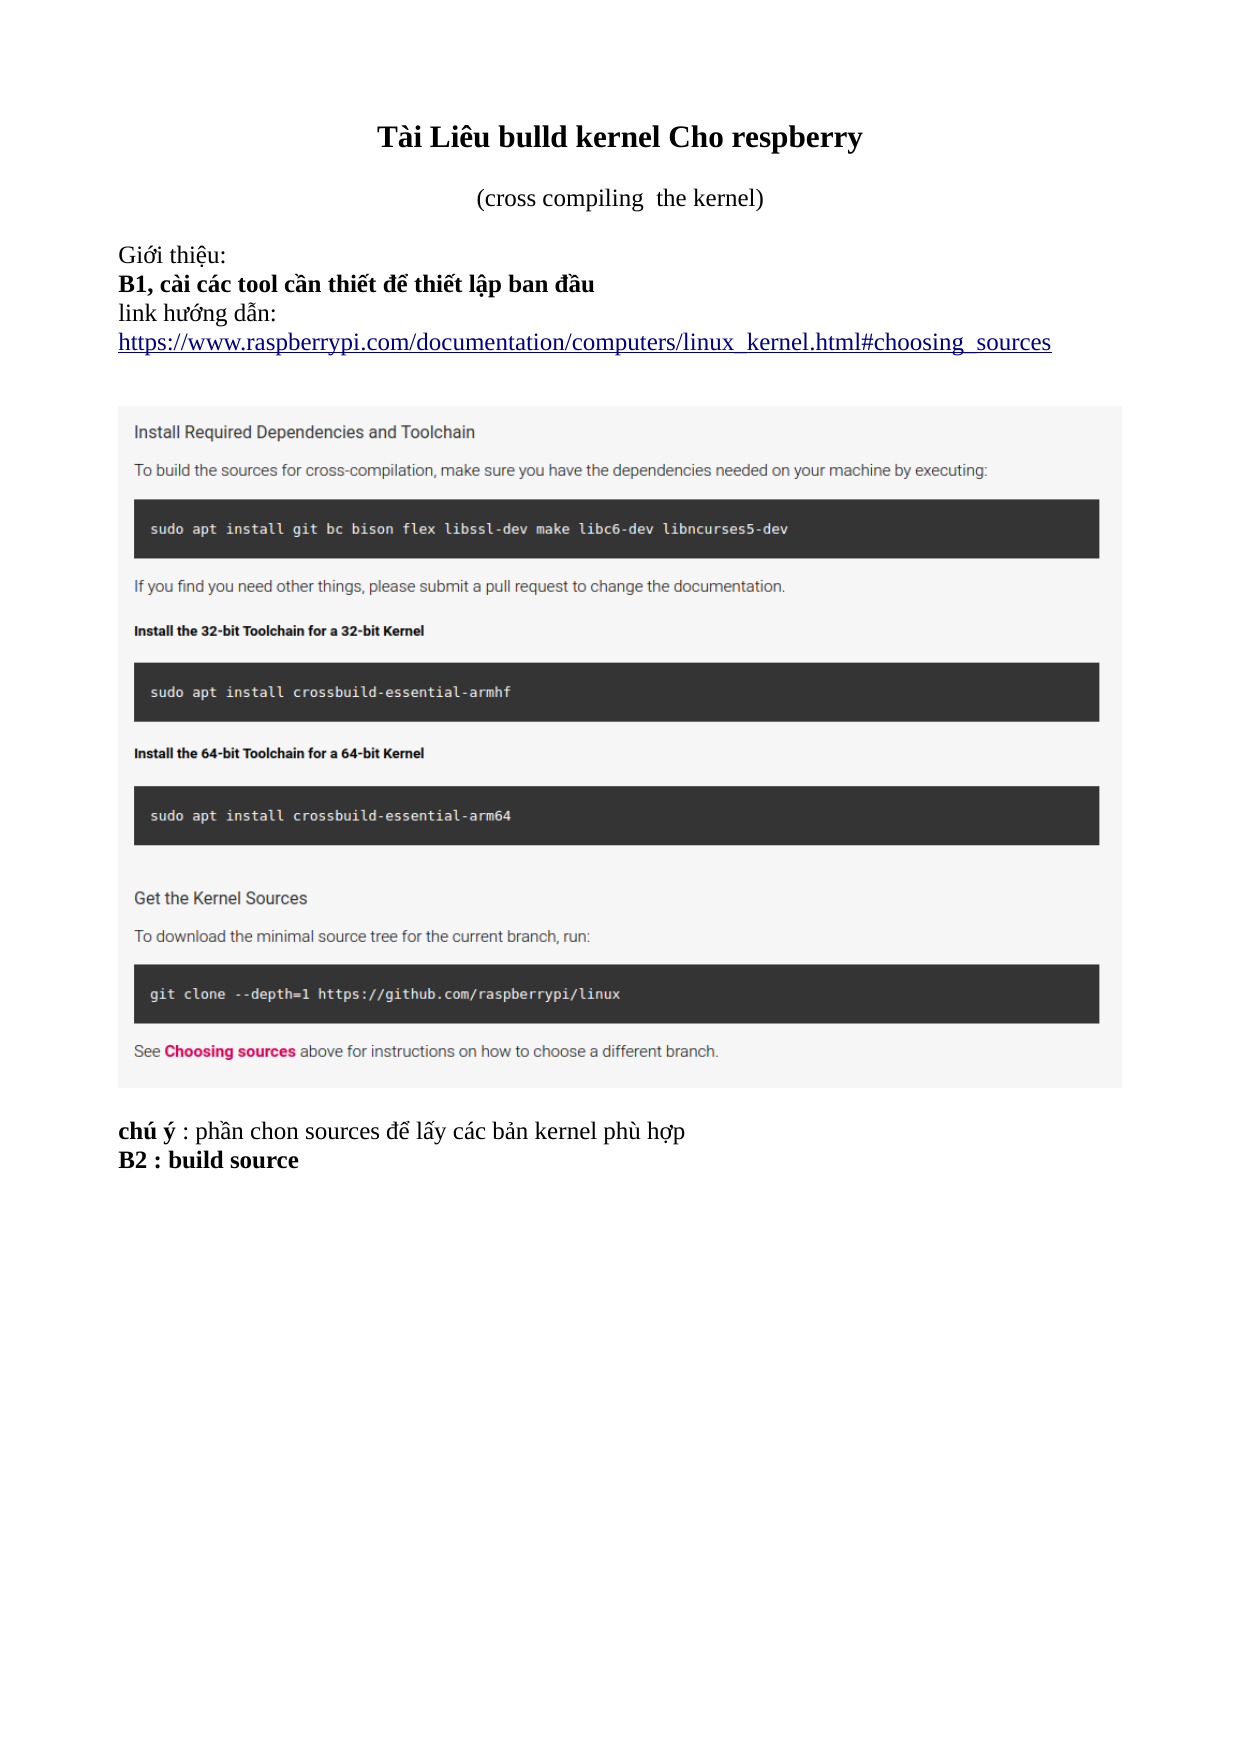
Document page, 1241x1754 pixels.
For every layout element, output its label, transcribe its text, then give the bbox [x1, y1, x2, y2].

text Giới thiệu: [118, 240, 1122, 269]
text (cross compiling the kernel) [118, 183, 1122, 212]
text https://www.raspberrypi.com/documentation/computers/linux_kernel.html#choosing_sources [118, 327, 1122, 355]
text B2 : build source [118, 1145, 1122, 1173]
text link hướng dẫn: [118, 298, 1122, 327]
text chú ý : phần chon sources để lấy các bản kernel phù hợp [118, 1116, 1122, 1145]
text B1, cài các tool cần thiết để thiết lập ban đầu [118, 269, 1122, 298]
picture [118, 406, 1123, 1088]
text Tài Liêu bulld kernel Cho respberry [118, 118, 1122, 154]
